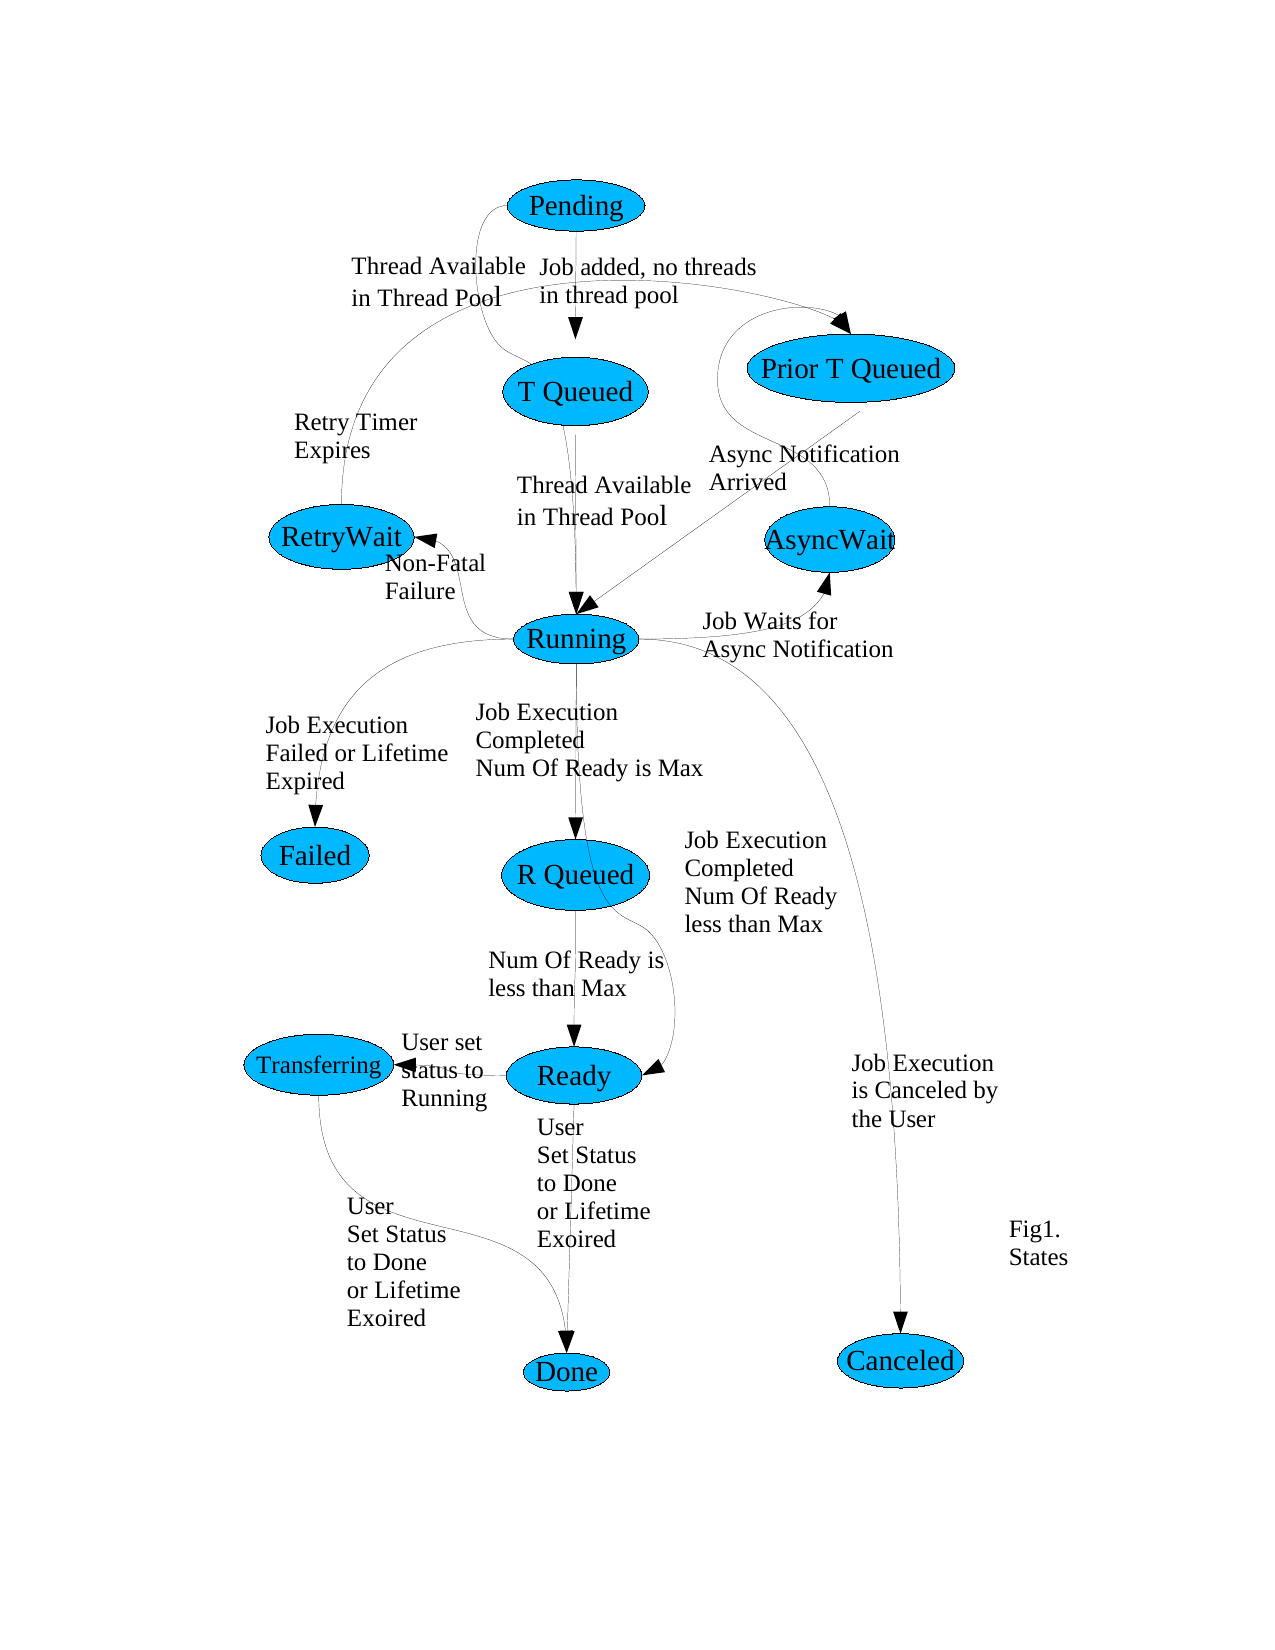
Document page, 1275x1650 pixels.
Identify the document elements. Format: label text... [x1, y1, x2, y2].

text Fig1. States [403, 1215, 570, 1271]
text Fig1. States [899, 1215, 1087, 1271]
text Fig1. States [187, 1215, 539, 1271]
text Fig1. States [570, 1215, 899, 1271]
